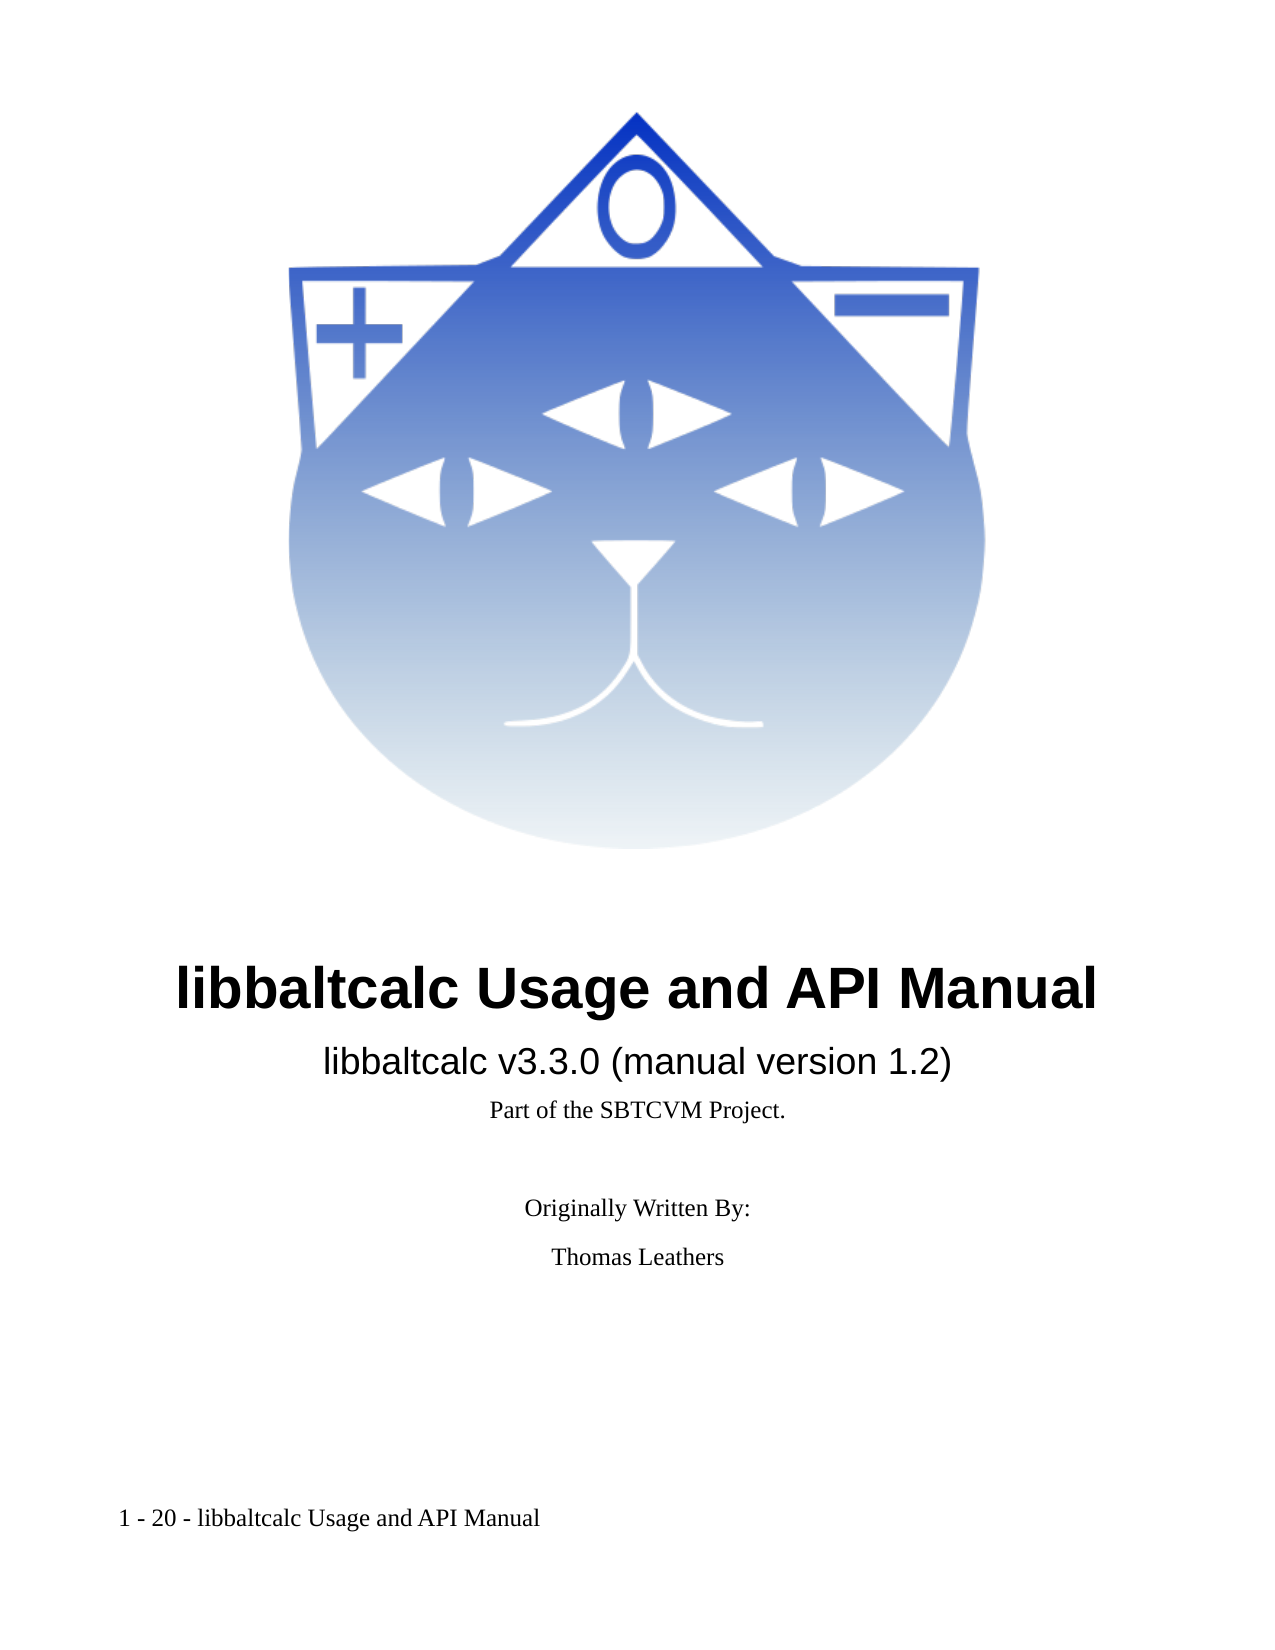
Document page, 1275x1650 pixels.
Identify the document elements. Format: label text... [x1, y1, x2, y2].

picture [288, 111, 987, 849]
title libbaltcalc Usage and API Manual [118, 953, 1157, 1021]
text Part of the SBTCVM Project. [118, 1095, 1157, 1124]
text Originally Written By: [118, 1193, 1157, 1222]
subtitle libbaltcalc v3.3.0 (manual version 1.2) [118, 1039, 1157, 1082]
text Thomas Leathers [118, 1242, 1157, 1271]
